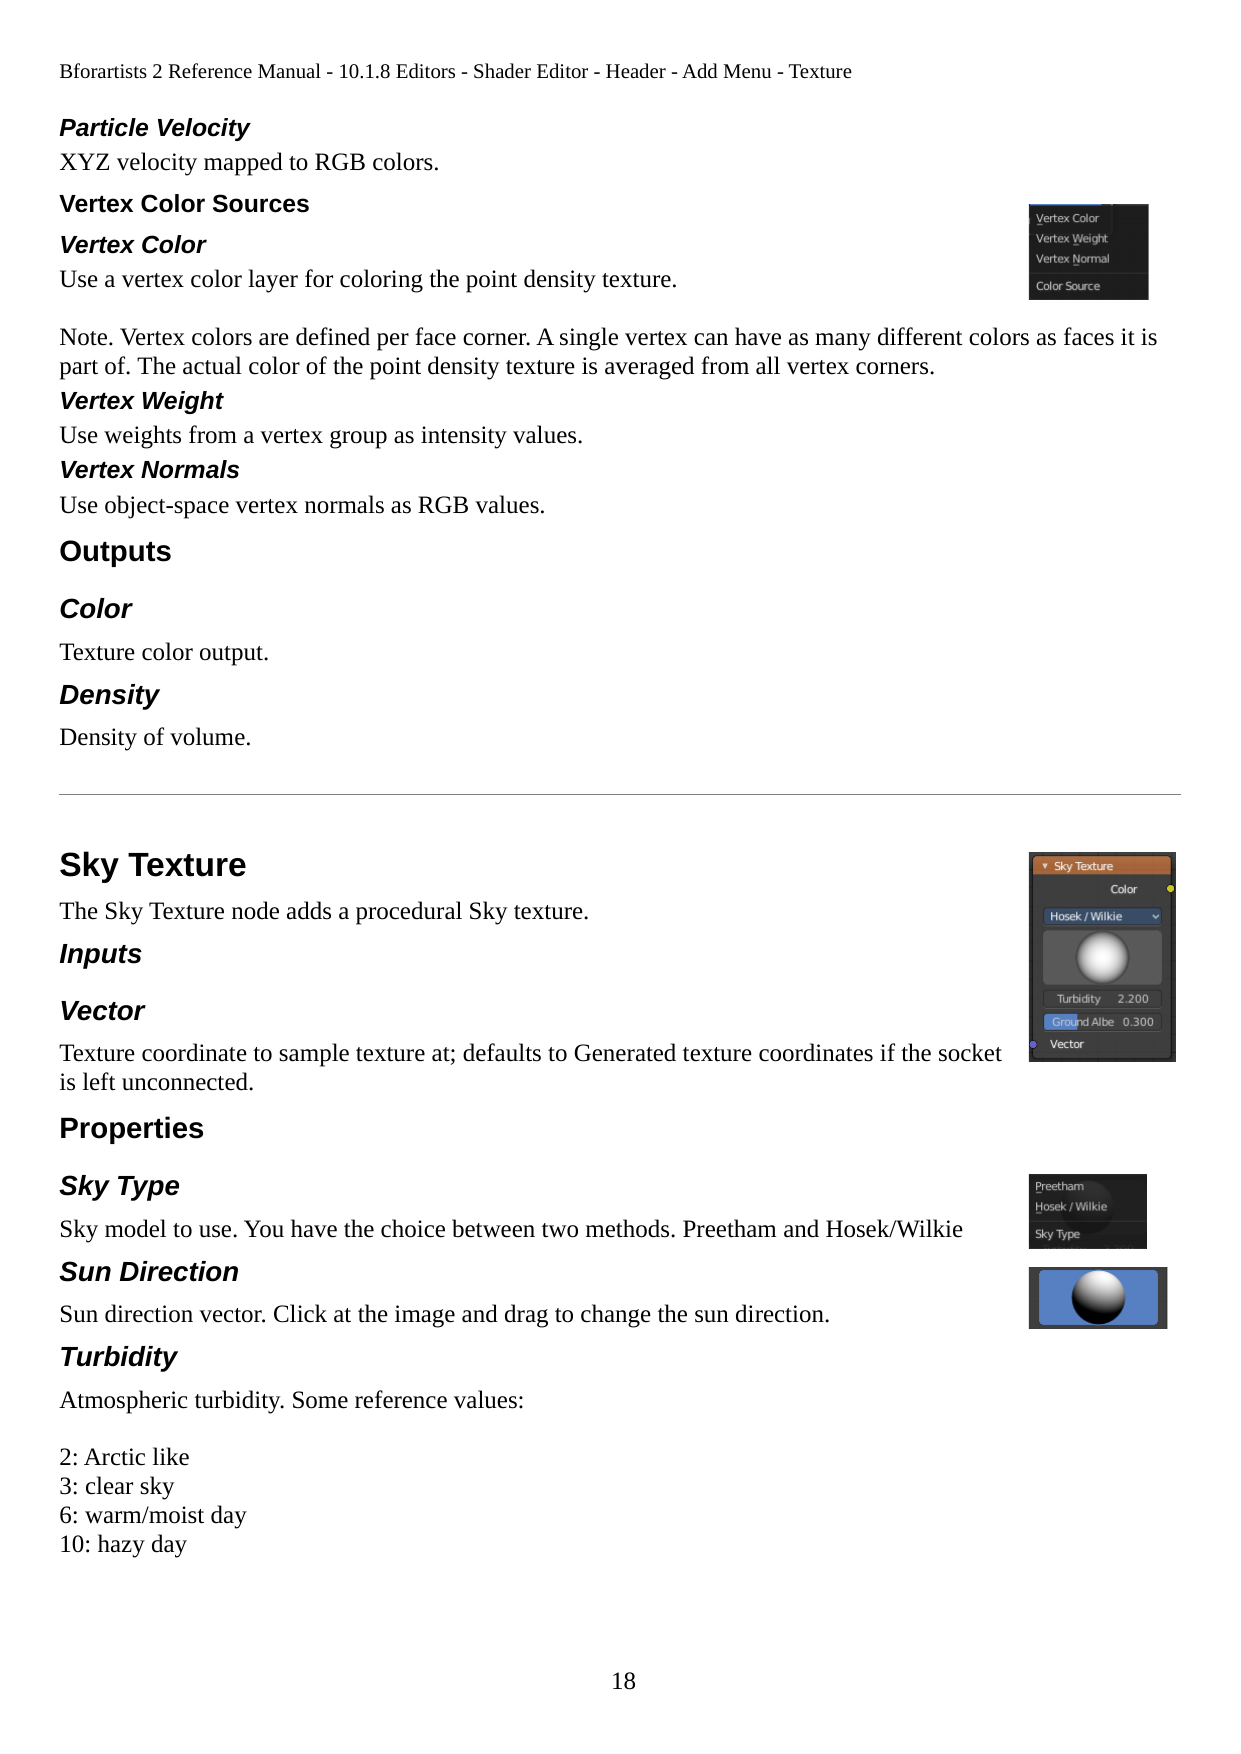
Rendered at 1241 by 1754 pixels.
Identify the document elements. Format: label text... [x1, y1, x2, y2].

subtitle Particle Velocity [59, 113, 1181, 141]
text 3: clear sky [59, 1471, 1181, 1500]
subtitle Vertex Color [59, 230, 1028, 258]
subtitle [1176, 994, 1181, 1026]
subtitle Color [59, 592, 1181, 624]
subtitle [1176, 937, 1181, 969]
subtitle Inputs [59, 937, 1028, 969]
subtitle Sun Direction [59, 1255, 1181, 1287]
text Texture color output. [59, 637, 1181, 666]
text The Sky Texture node adds a procedural Sky texture. [59, 896, 1028, 925]
text 10: hazy day [59, 1529, 1181, 1557]
subtitle Vertex Normals [59, 456, 1181, 484]
text 2: Arctic like [59, 1442, 1181, 1471]
subtitle Outputs [59, 534, 1181, 567]
picture [1028, 1267, 1168, 1329]
subtitle [1149, 230, 1181, 258]
subtitle Turbidity [59, 1341, 1181, 1372]
subtitle Sky Texture [59, 845, 1181, 883]
text Sky model to use. You have the choice between two methods. Preetham and Hosek/Wilkie [59, 1214, 1028, 1242]
text Sun direction vector. Click at the image and drag to change the sun direction. [59, 1299, 1028, 1328]
picture [1028, 852, 1176, 1062]
text Texture coordinate to sample texture at; defaults to Generated texture coordinates if the socket is left unconnected. [59, 1038, 1181, 1096]
text Use object-space vertex normals as RGB values. [59, 490, 1181, 519]
text Atmospheric turbidity. Some reference values: [59, 1385, 1181, 1414]
subtitle Vertex Weight [59, 386, 1181, 414]
subtitle Vector [59, 994, 1028, 1026]
picture [1028, 1174, 1147, 1249]
subtitle Sky Type [59, 1169, 1181, 1201]
text 6: warm/moist day [59, 1500, 1181, 1529]
text XYZ velocity mapped to RGB colors. [59, 147, 1181, 176]
text Use a vertex color layer for coloring the point density texture. [59, 264, 1028, 293]
text Density of volume. [59, 722, 1181, 751]
subtitle Properties [59, 1111, 1181, 1144]
picture [1028, 204, 1149, 300]
subtitle Vertex Color Sources [59, 189, 1181, 217]
text Note. Vertex colors are defined per face corner. A single vertex can have as many different colors as faces it is part of. The actual color of the point density texture is averaged from all vertex corners. [59, 322, 1181, 379]
text Use weights from a vertex group as intensity values. [59, 421, 1181, 449]
subtitle Density [59, 678, 1181, 710]
